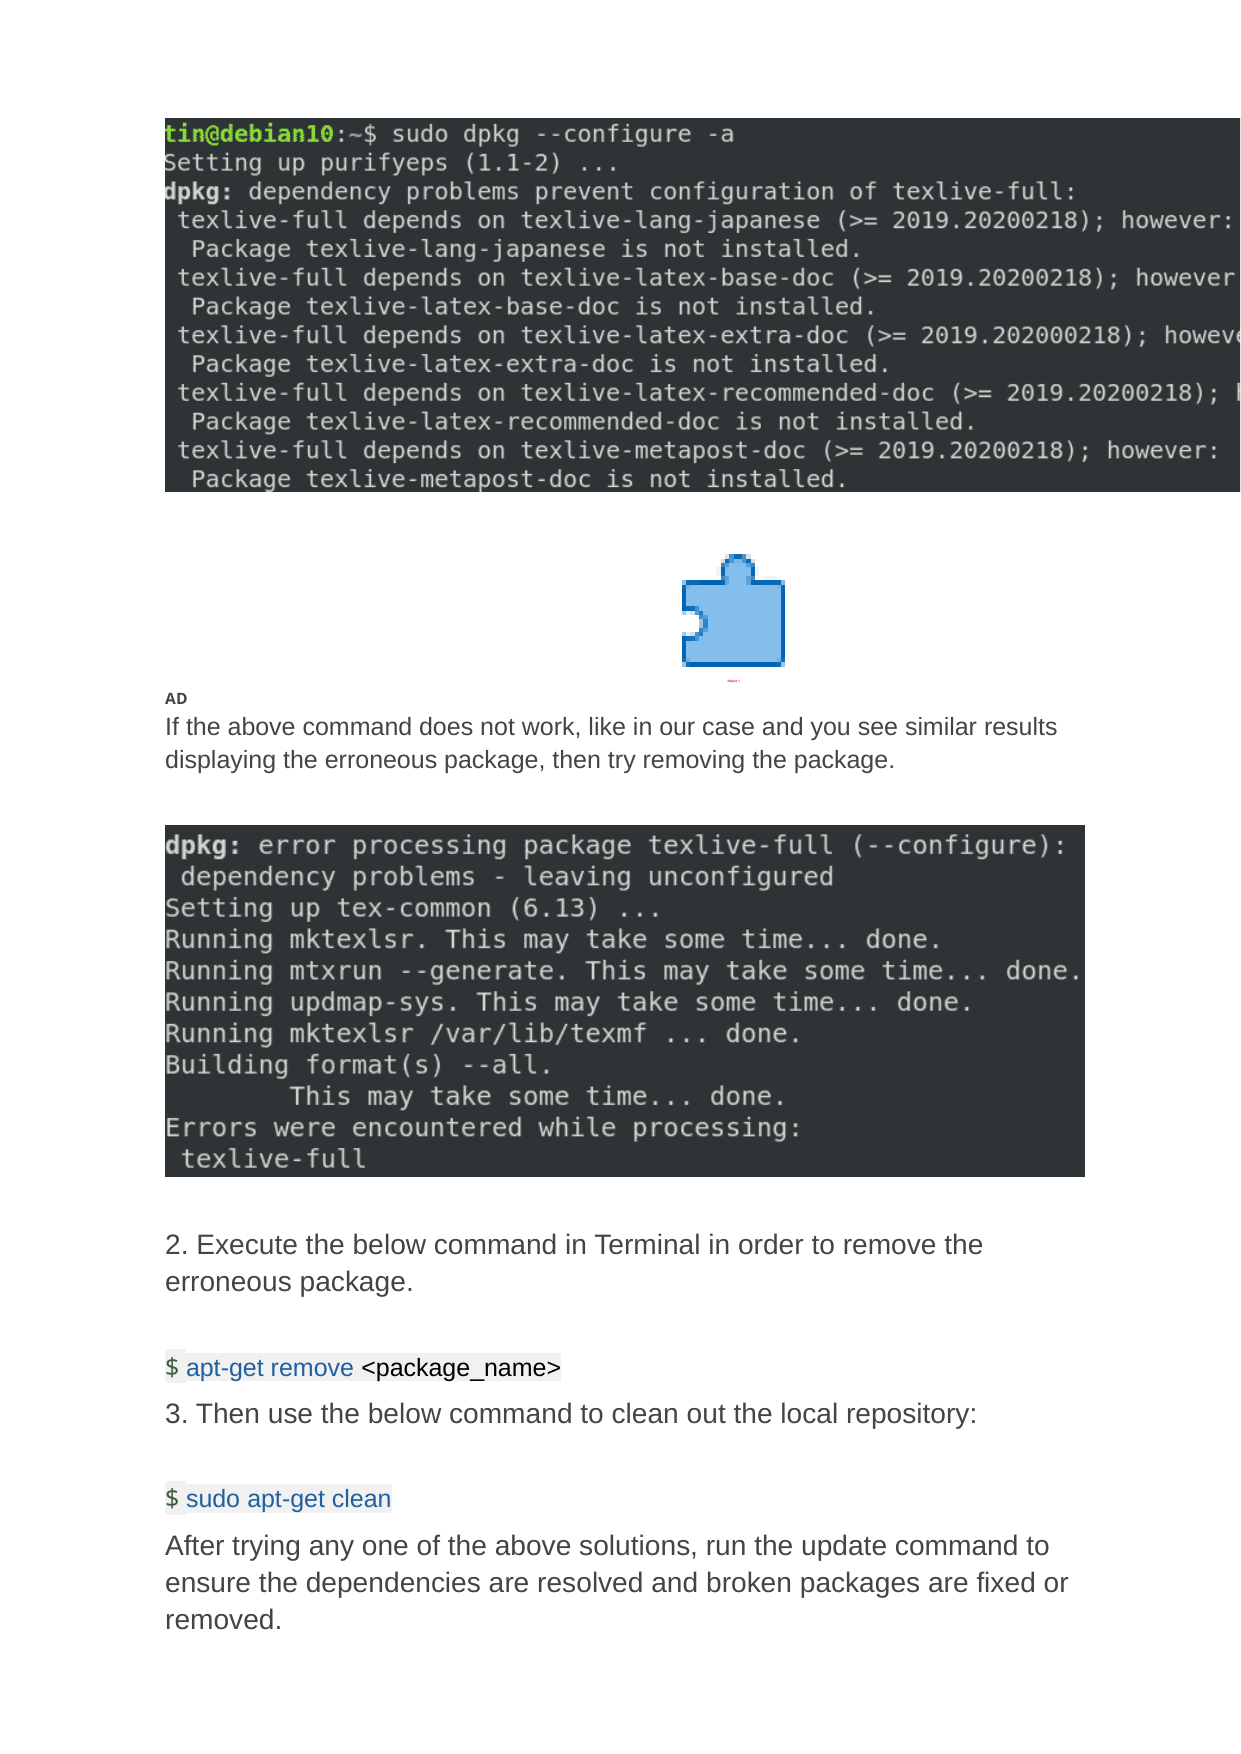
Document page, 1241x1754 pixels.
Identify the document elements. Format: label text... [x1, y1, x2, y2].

text 3. Then use the below command to clean out the local repository: [165, 1397, 1075, 1429]
picture [165, 118, 1241, 492]
text AD [165, 688, 1075, 709]
picture [165, 825, 1085, 1177]
text $ apt-get remove <package_name> [165, 1349, 1075, 1383]
text After trying any one of the above solutions, run the update command to ensure the dependencies are resolved and broken packages are fixed or removed. [165, 1528, 1075, 1635]
text $ sudo apt-get clean [165, 1481, 1075, 1515]
text 2. Execute the below command in Terminal in order to remove the erroneous package. [165, 1228, 1075, 1297]
text If the above command does not work, like in our case and you see similar results displaying the erroneous package, then try removing the package. [165, 712, 1075, 774]
